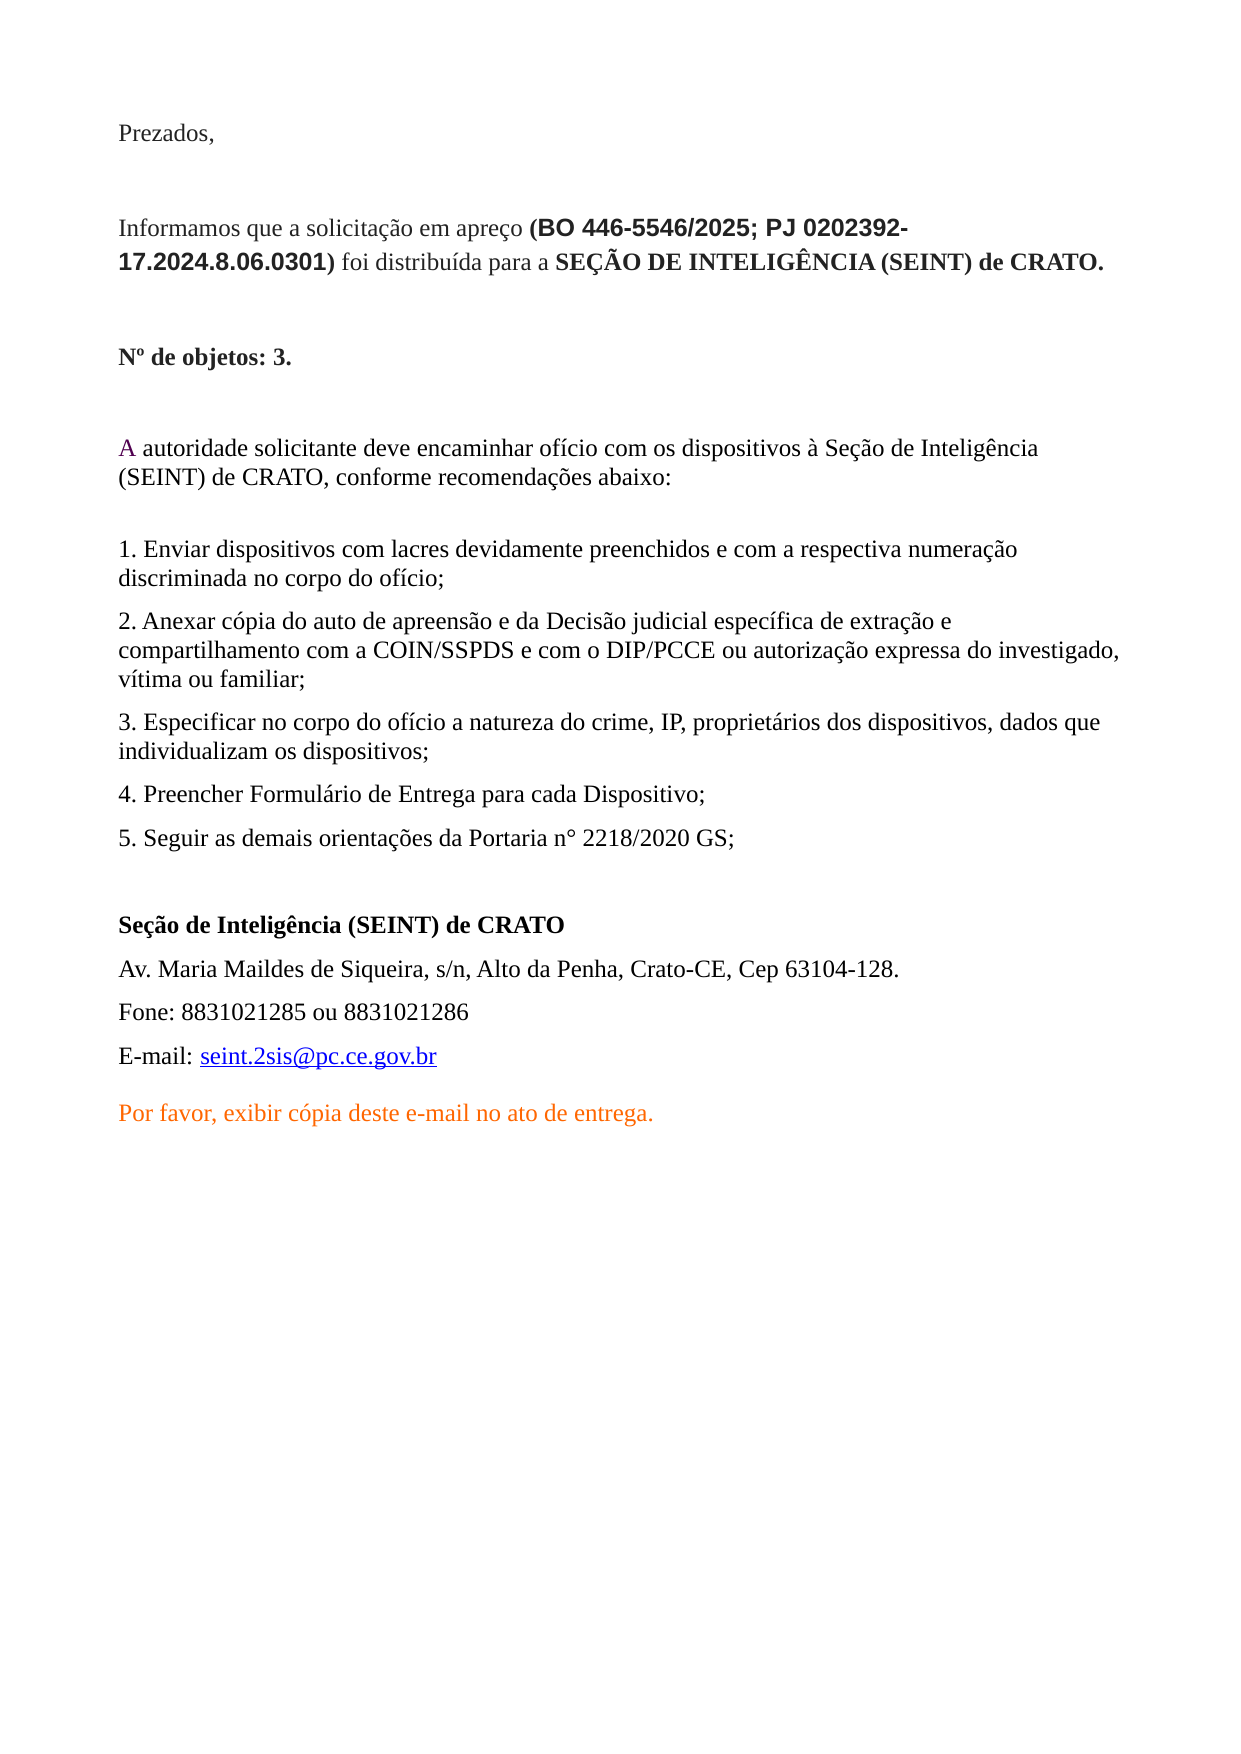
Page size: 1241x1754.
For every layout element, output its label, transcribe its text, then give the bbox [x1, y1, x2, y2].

text Prezados, [118, 118, 1122, 147]
text Por favor, exibir cópia deste e-mail no ato de entrega. [118, 1098, 1122, 1127]
text 4. Preencher Formulário de Entrega para cada Dispositivo; [118, 779, 1122, 808]
text Seção de Inteligência (SEINT) de CRATO [118, 910, 1122, 939]
text A autoridade solicitante deve encaminhar ofício com os dispositivos à Seção de Inteligência (SEINT) de CRATO, conforme recomendações abaixo: [118, 433, 1122, 490]
text 5. Seguir as demais orientações da Portaria n° 2218/2020 GS; [118, 823, 1122, 852]
text Informamos que a solicitação em apreço (BO 446-5546/2025; PJ 0202392-17.2024.8.06.0301) foi distribuída para a SEÇÃO DE INTELIGÊNCIA (SEINT) de CRATO. [118, 213, 1122, 275]
text 1. Enviar dispositivos com lacres devidamente preenchidos e com a respectiva numeração discriminada no corpo do ofício; [118, 505, 1122, 591]
text Nº de objetos: 3. [118, 342, 1122, 371]
text 2. Anexar cópia do auto de apreensão e da Decisão judicial específica de extração e compartilhamento com a COIN/SSPDS e com o DIP/PCCE ou autorização expressa do investigado, vítima ou familiar; [118, 606, 1122, 692]
text E-mail: seint.2sis@pc.ce.gov.br [118, 1041, 1122, 1070]
text Fone: 8831021285 ou 8831021286 [118, 997, 1122, 1026]
text Av. Maria Maildes de Siqueira, s/n, Alto da Penha, Crato-CE, Cep 63104-128. [118, 954, 1122, 982]
text 3. Especificar no corpo do ofício a natureza do crime, IP, proprietários dos dispositivos, dados que individualizam os dispositivos; [118, 707, 1122, 765]
